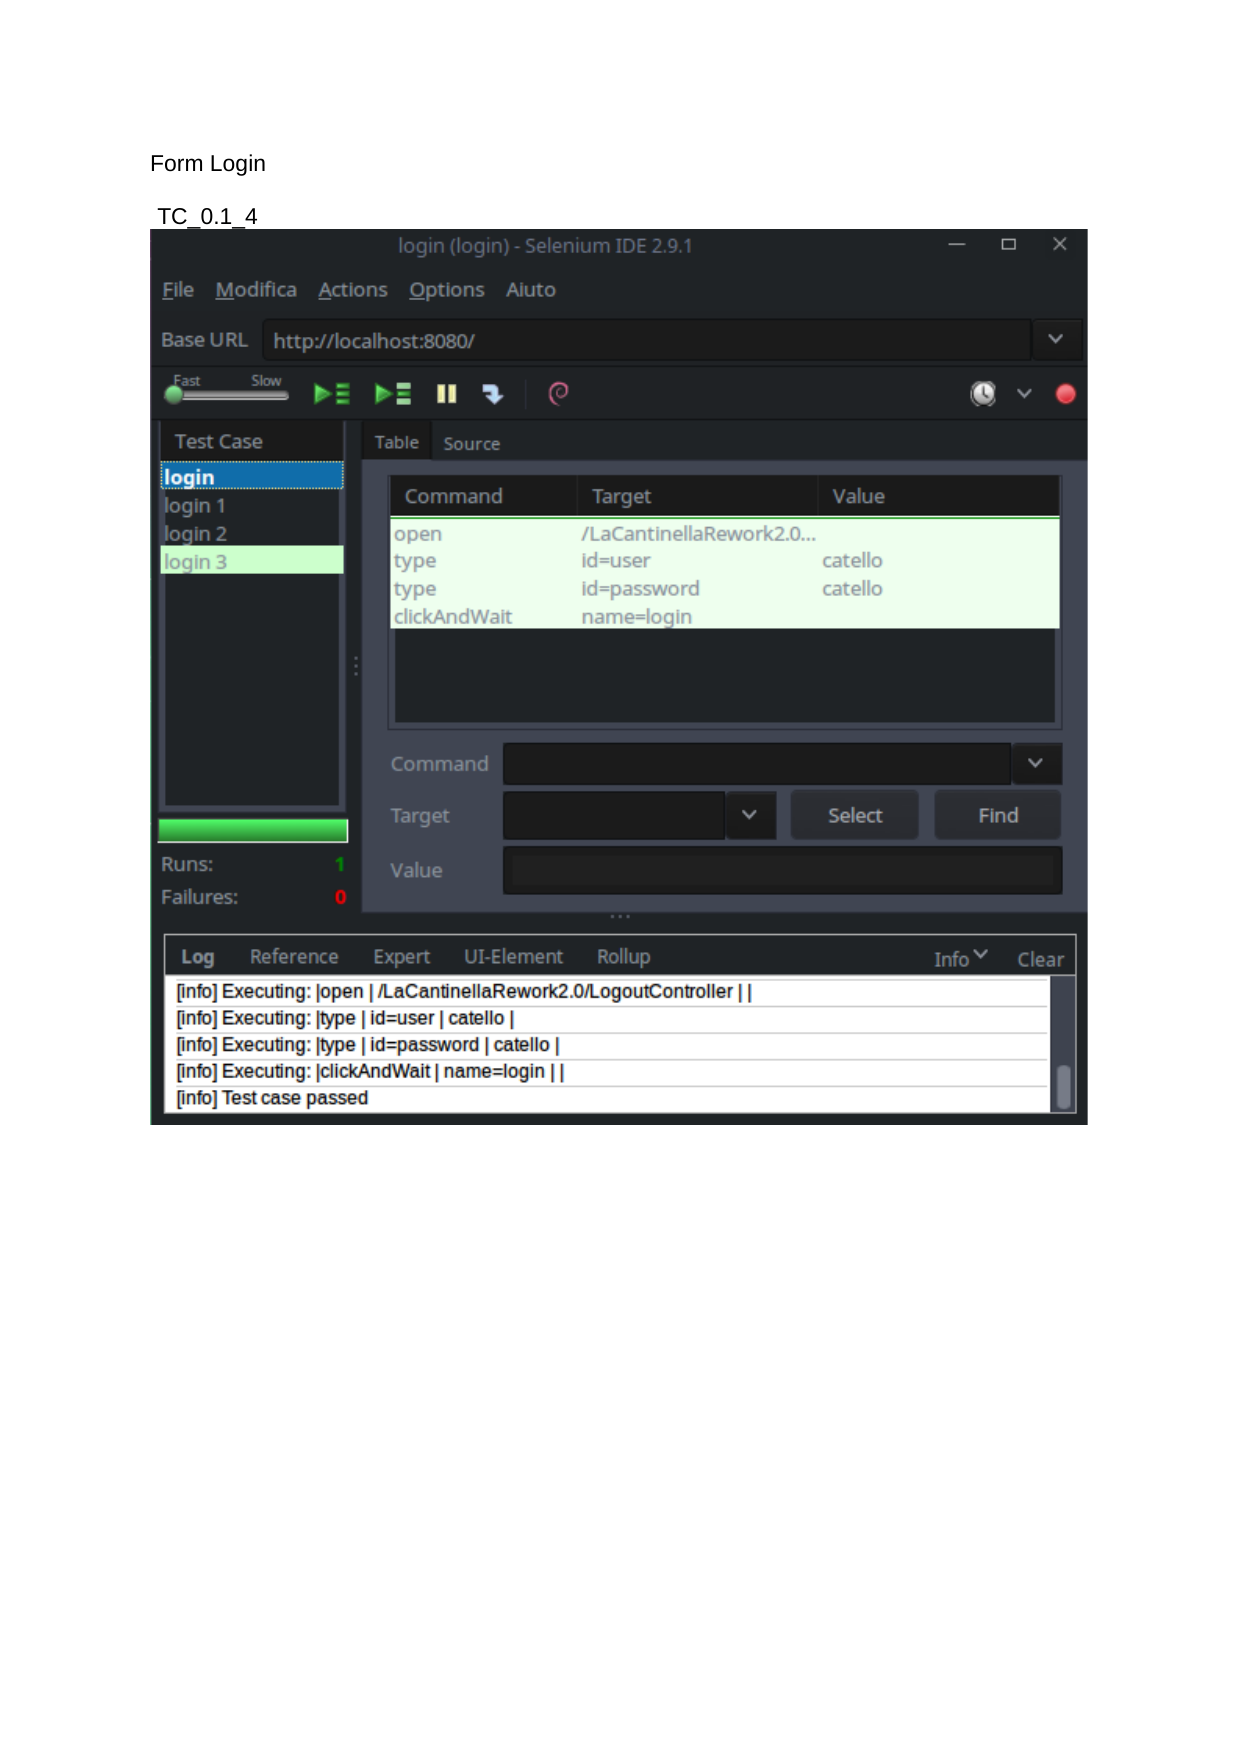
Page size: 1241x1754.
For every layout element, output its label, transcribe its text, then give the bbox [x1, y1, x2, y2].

text TC_0.1_4 [150, 203, 1090, 229]
text Form Login [150, 150, 1090, 176]
picture [150, 229, 1088, 1125]
